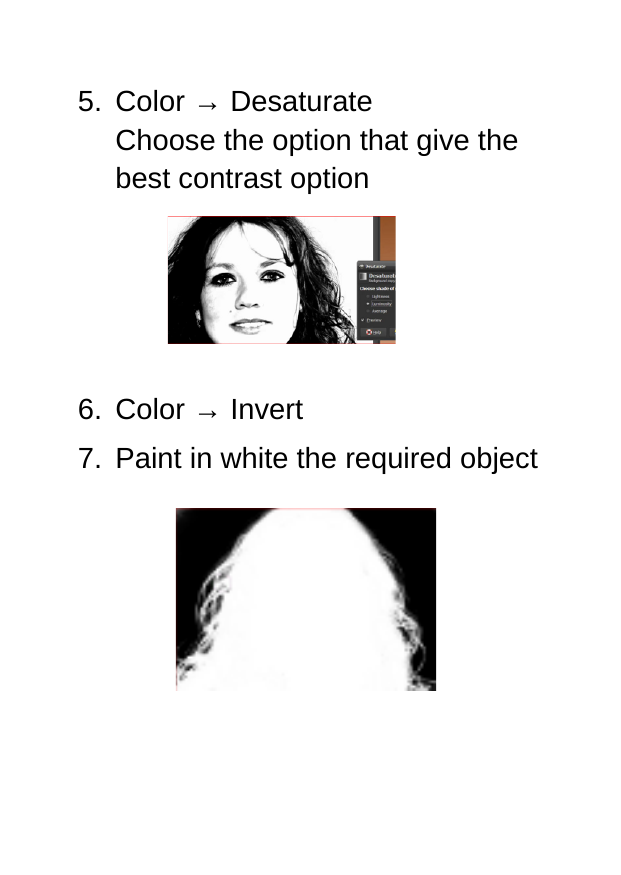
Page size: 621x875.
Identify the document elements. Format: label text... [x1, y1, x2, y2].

list Paint in white the required object [78, 441, 580, 762]
picture [167, 216, 396, 344]
list Color → Desaturate Choose the option that give the best contrast option [78, 84, 580, 377]
picture [175, 508, 437, 691]
list Color → Invert [78, 392, 580, 426]
